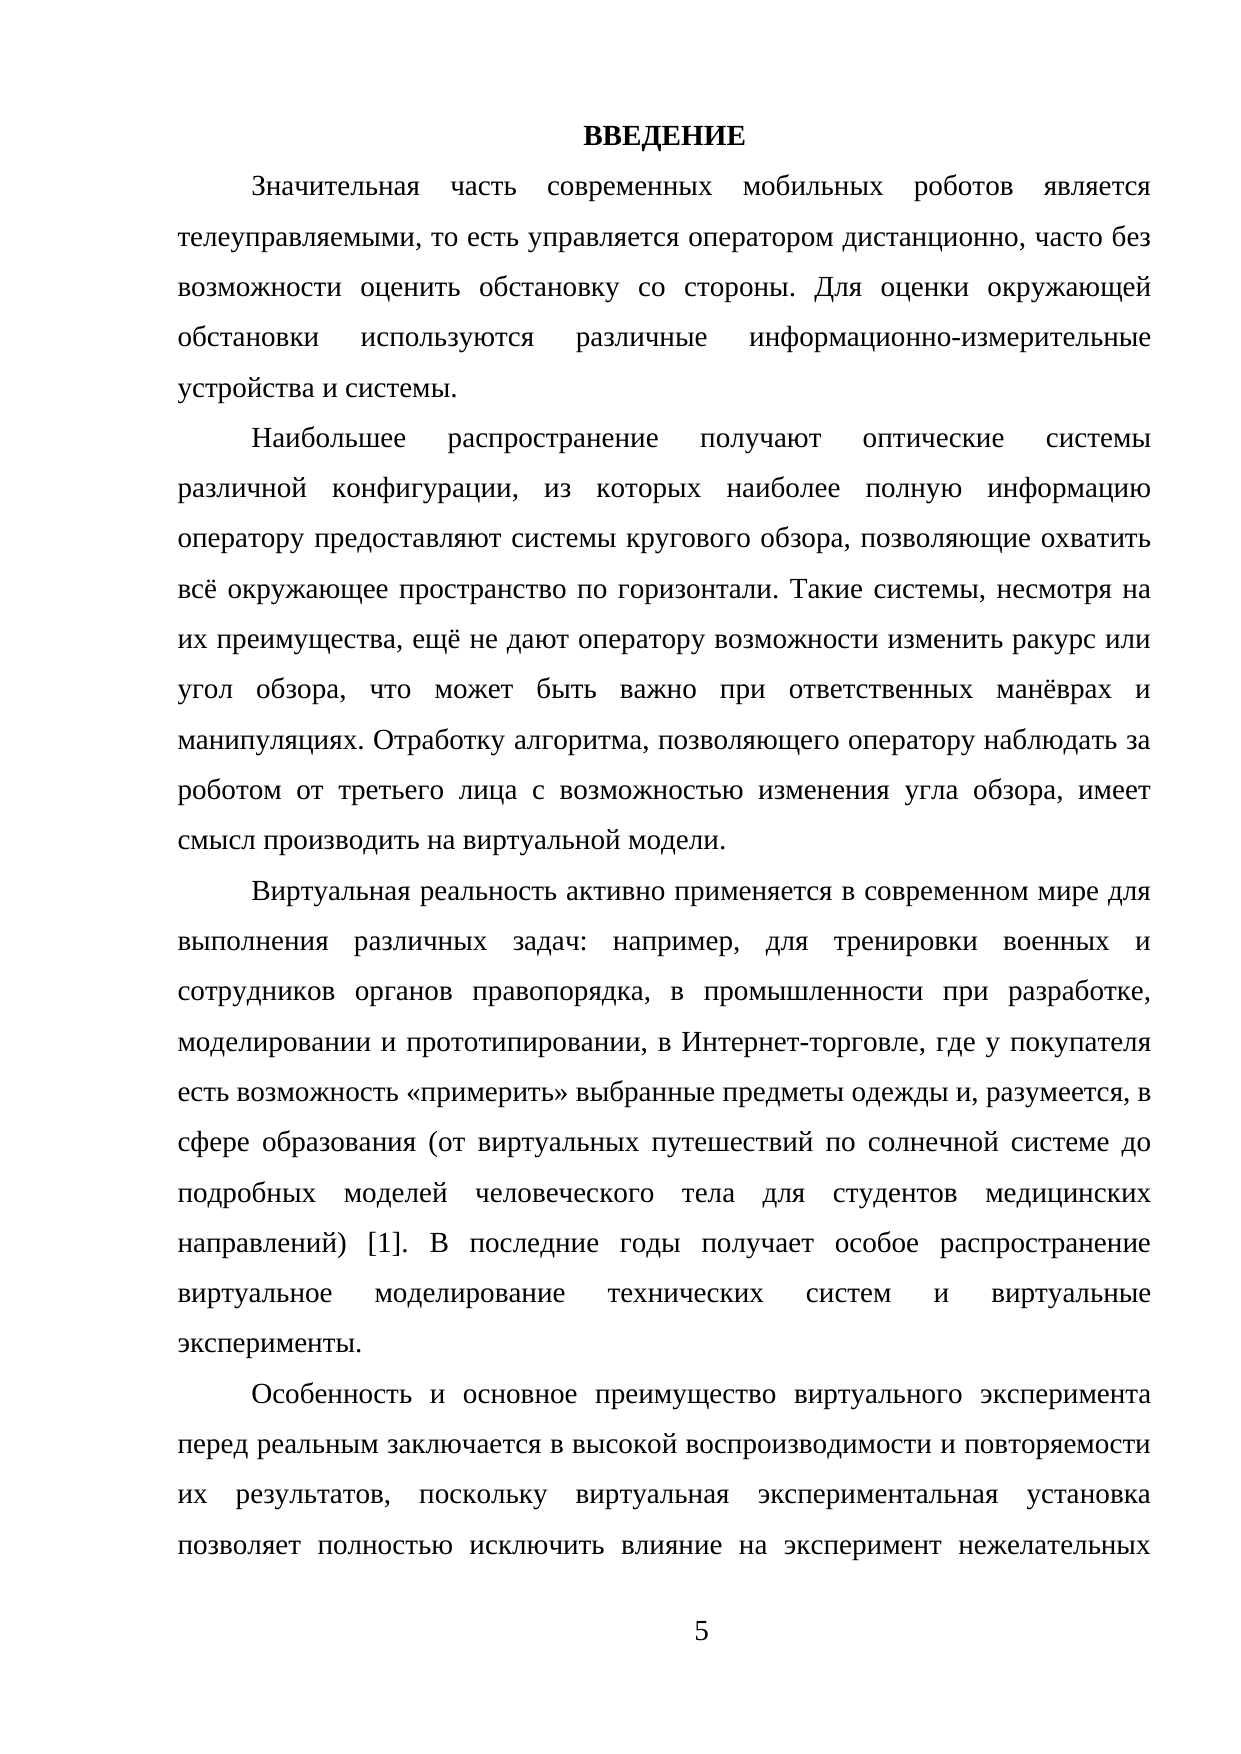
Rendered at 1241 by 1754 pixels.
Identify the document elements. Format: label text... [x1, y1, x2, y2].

text Виртуальная реальность активно применяется в современном мире для выполнения различных задач: например, для тренировки военных и сотрудников органов правопорядка, в промышленности при разработке, моделировании и прототипировании, в Интернет-торговле, где у покупателя есть возможность «примерить» выбранные предметы одежды и, разумеется, в сфере образования (от виртуальных путешествий по солнечной системе до подробных моделей человеческого тела для студентов медицинских направлений) [1]. В последние годы получает особое распространение виртуальное моделирование технических систем и виртуальные эксперименты. [177, 873, 1152, 1359]
text Наибольшее распространение получают оптические системы различной конфигурации, из которых наиболее полную информацию оператору предоставляют системы кругового обзора, позволяющие охватить всё окружающее пространство по горизонтали. Такие системы, несмотря на их преимущества, ещё не дают оператору возможности изменить ракурс или угол обзора, что может быть важно при ответственных манёврах и манипуляциях. Отработку алгоритма, позволяющего оператору наблюдать за роботом от третьего лица с возможностью изменения угла обзора, имеет смысл производить на виртуальной модели. [177, 420, 1152, 856]
text Особенность и основное преимущество виртуального эксперимента перед реальным заключается в высокой воспроизводимости и повторяемости их результатов, поскольку виртуальная экспериментальная установка позволяет полностью исключить влияние на эксперимент нежелательных [177, 1376, 1152, 1560]
subtitle ВВЕДЕНИЕ [177, 118, 1152, 152]
text Значительная часть современных мобильных роботов является телеуправляемыми, то есть управляется оператором дистанционно, часто без возможности оценить обстановку со стороны. Для оценки окружающей обстановки используются различные информационно-измерительные устройства и системы. [177, 168, 1152, 403]
